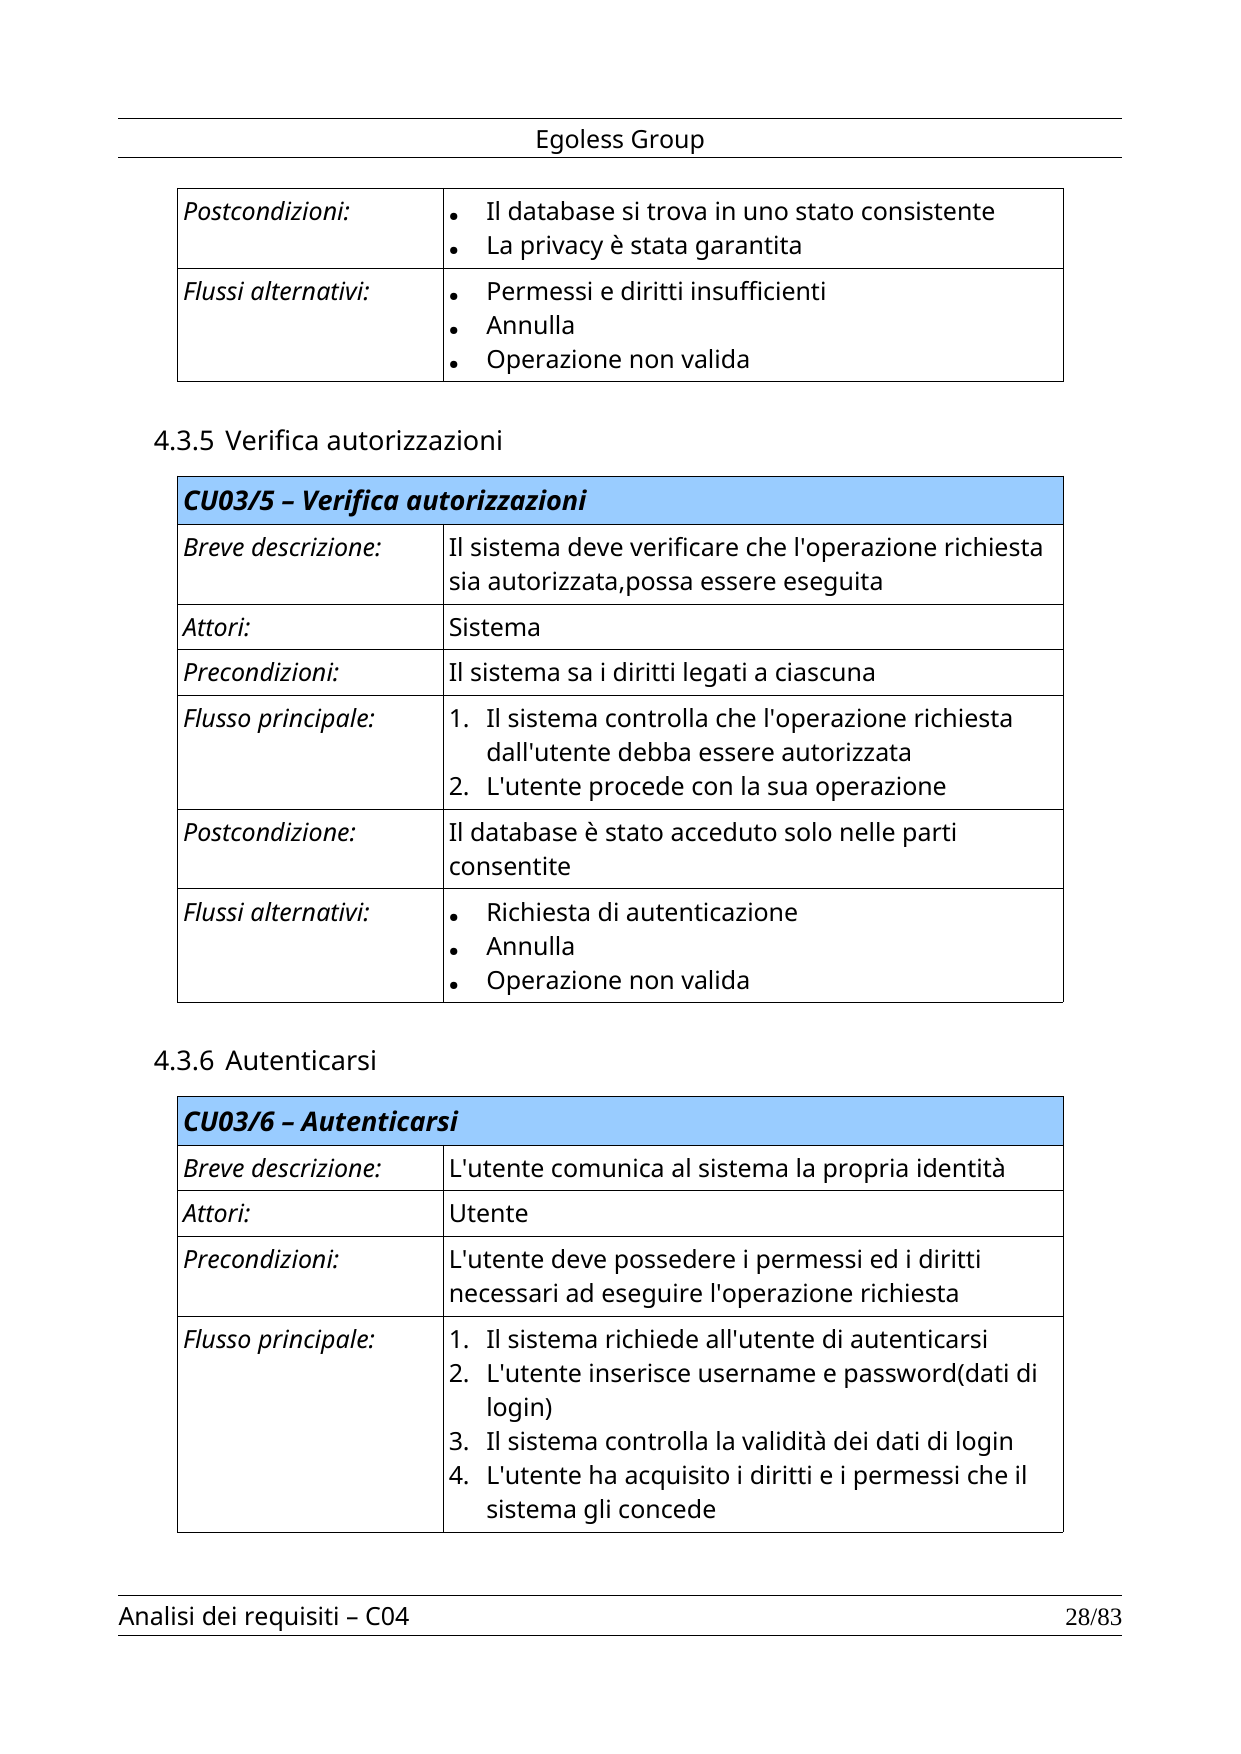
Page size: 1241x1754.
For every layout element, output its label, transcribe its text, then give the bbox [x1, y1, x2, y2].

subtitle Verifica autorizzazioni [153, 421, 1122, 458]
table_cell Il sistema deve verificare che l'operazione richiesta sia autorizzata,possa essere eseguita [444, 525, 1063, 604]
table_cell Flussi alternativi: [178, 889, 443, 1002]
table_cell Utente [444, 1191, 1063, 1236]
table_cell Breve descrizione: [178, 1146, 443, 1190]
subtitle Autenticarsi [153, 1042, 1122, 1078]
table_cell L'utente comunica al sistema la propria identità [444, 1146, 1063, 1190]
table_cell Flussi alternativi: [178, 269, 443, 381]
table_cell Sistema [444, 605, 1063, 649]
table_cell Il sistema sa i diritti legati a ciascuna [444, 650, 1063, 695]
table_cell L'utente deve possedere i permessi ed i diritti necessari ad eseguire l'operazione richiesta [444, 1237, 1063, 1316]
table_cell Permessi e diritti insufficienti Annulla Operazione non valida [444, 269, 1063, 381]
table_cell Flusso principale: [178, 1317, 443, 1532]
table_cell Precondizioni: [178, 1237, 443, 1316]
table_cell Il database è stato acceduto solo nelle parti consentite [444, 810, 1063, 888]
table_cell Postcondizioni: [178, 189, 443, 268]
table_header CU03/5 – Verifica autorizzazioni [178, 477, 1063, 524]
table_cell Flusso principale: [178, 696, 443, 809]
table_cell Il sistema richiede all'utente di autenticarsi L'utente inserisce username e password(dati di login) Il sistema controlla la validità dei dati di login L'utente ha acquisito i diritti e i permessi che il sistema gli concede [444, 1317, 1063, 1532]
table_cell Richiesta di autenticazione Annulla Operazione non valida [444, 889, 1063, 1002]
table_cell Attori: [178, 605, 443, 649]
table_cell Breve descrizione: [178, 525, 443, 604]
table_header CU03/6 – Autenticarsi [178, 1097, 1063, 1145]
table_cell Postcondizione: [178, 810, 443, 888]
table_cell Precondizioni: [178, 650, 443, 695]
table_cell Il database si trova in uno stato consistente La privacy è stata garantita [444, 189, 1063, 268]
table_cell Il sistema controlla che l'operazione richiesta dall'utente debba essere autorizzata L'utente procede con la sua operazione [444, 696, 1063, 809]
table_cell Attori: [178, 1191, 443, 1236]
